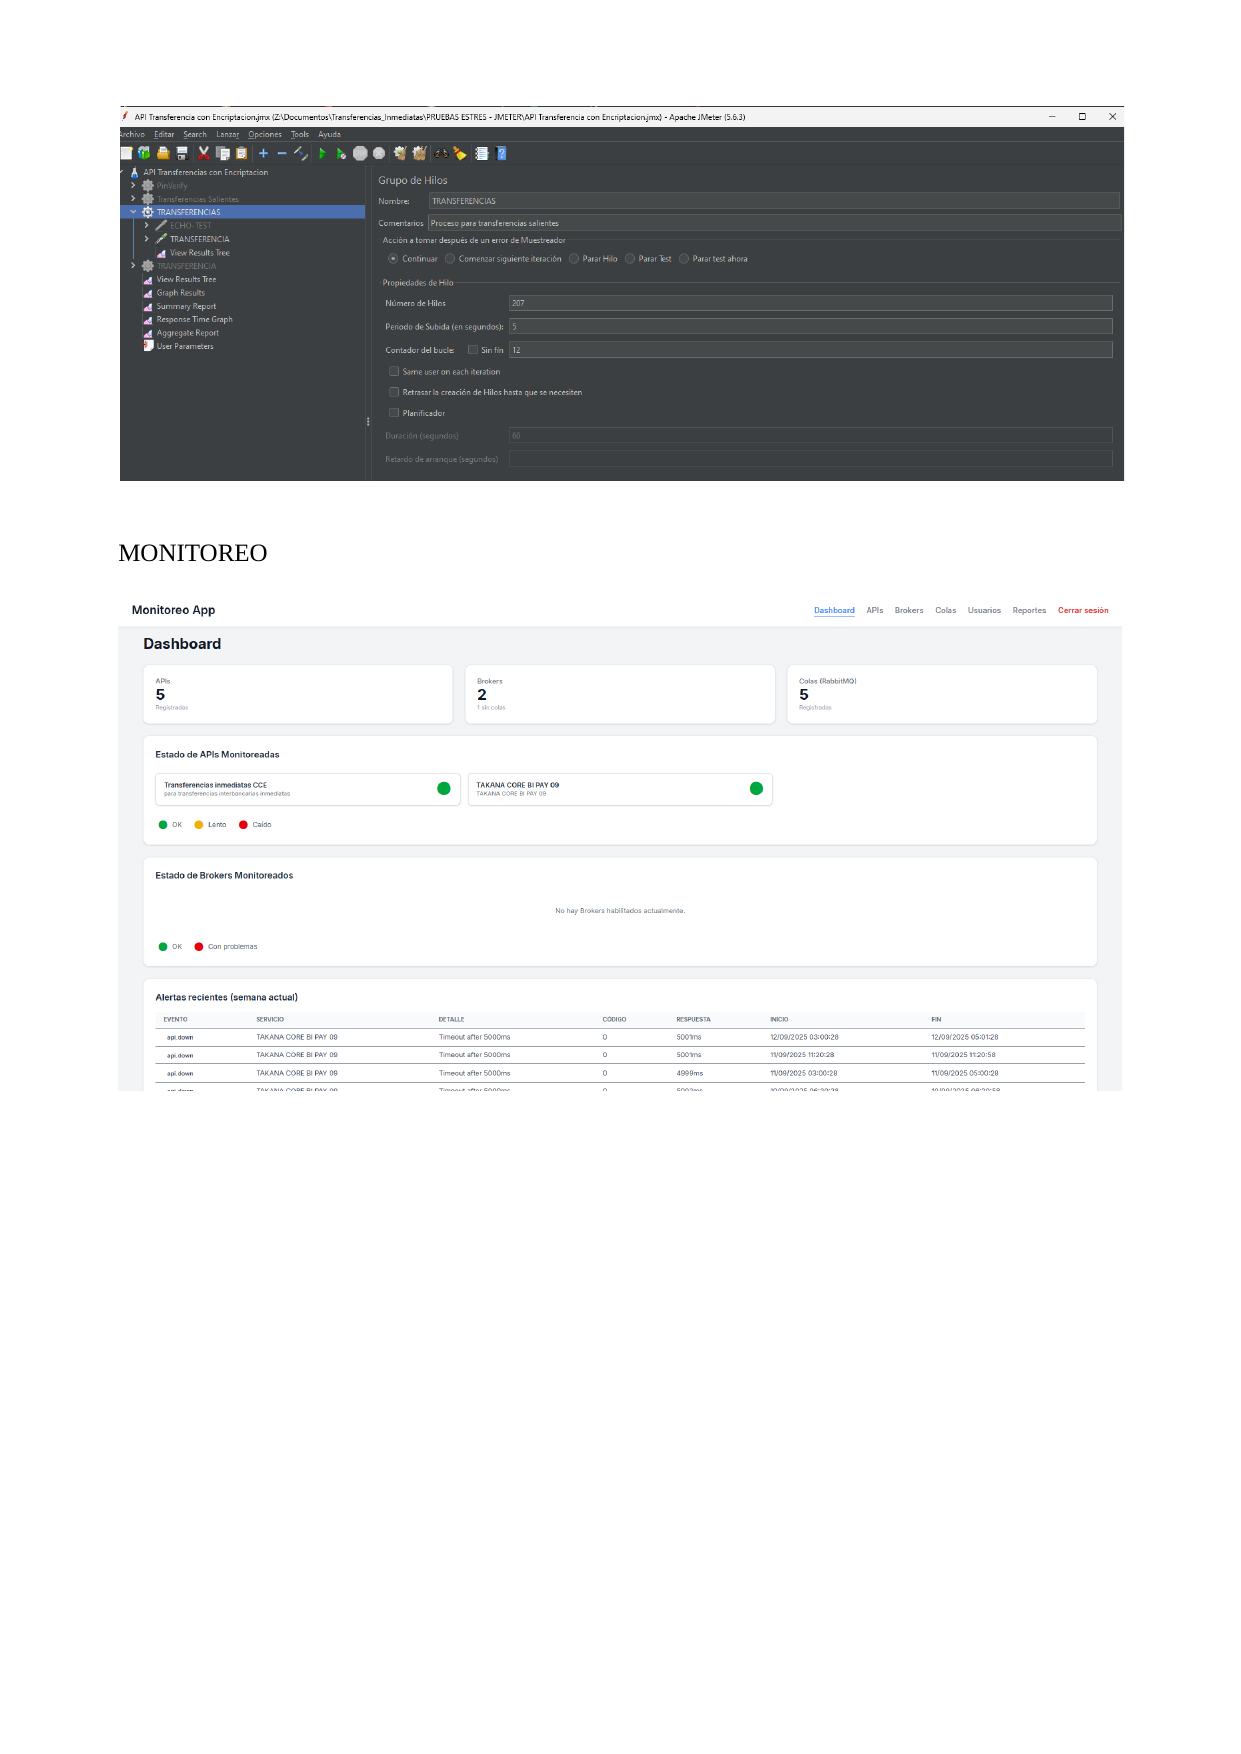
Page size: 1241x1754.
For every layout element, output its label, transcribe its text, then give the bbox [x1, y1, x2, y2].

picture [118, 595, 1123, 1091]
picture [120, 106, 1125, 481]
text MONITOREO [118, 538, 1122, 567]
